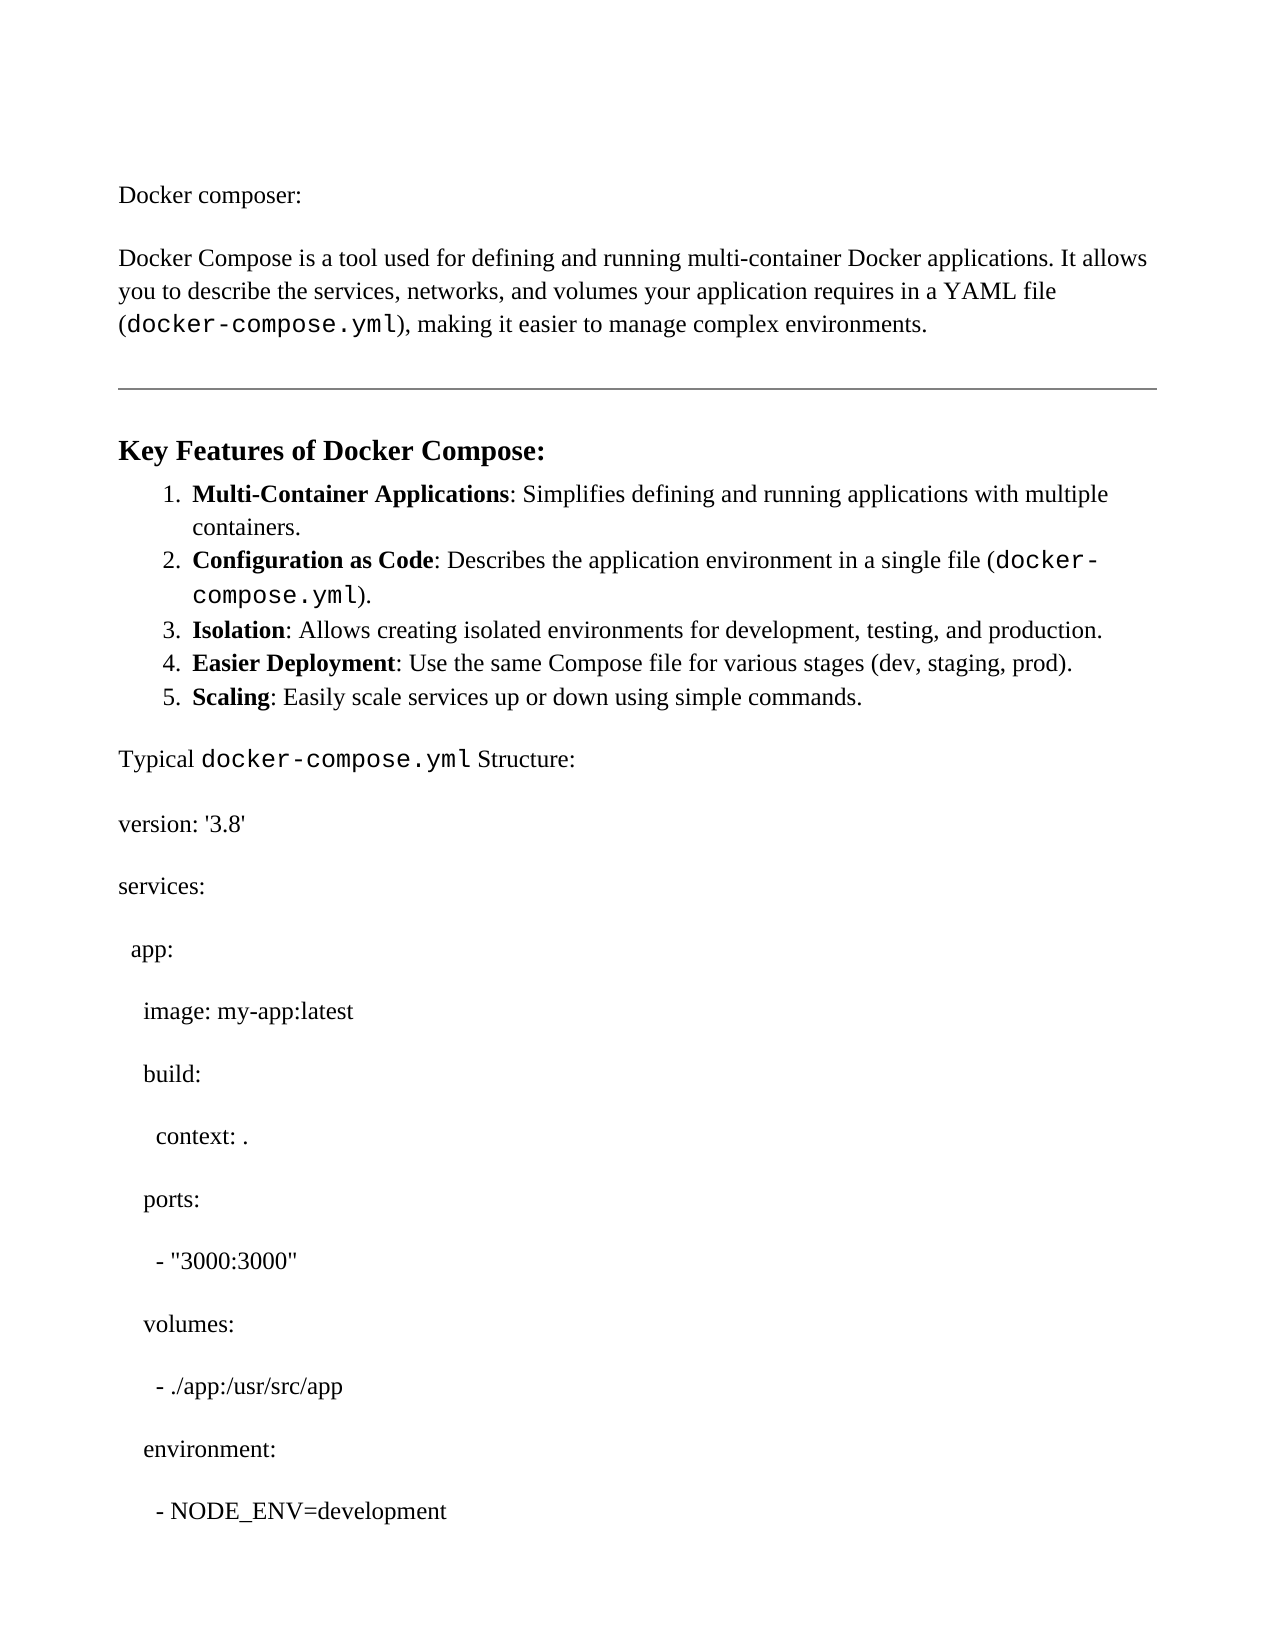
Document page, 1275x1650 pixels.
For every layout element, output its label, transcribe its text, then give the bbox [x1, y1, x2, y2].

list Easier Deployment: Use the same Compose file for various stages (dev, staging, prod). [162, 648, 1157, 677]
text build: [118, 1059, 1157, 1088]
list Isolation: Allows creating isolated environments for development, testing, and production. [162, 616, 1157, 644]
list Configuration as Code: Describes the application environment in a single file (docker-compose.yml). [162, 545, 1157, 611]
text app: [118, 934, 1157, 963]
text image: my-app:latest [118, 996, 1157, 1025]
text - "3000:3000" [118, 1246, 1157, 1275]
text - ./app:/usr/src/app [118, 1371, 1157, 1400]
list Scaling: Easily scale services up or down using simple commands. [162, 682, 1157, 710]
text - NODE_ENV=development [118, 1496, 1157, 1525]
text environment: [118, 1434, 1157, 1463]
text context: . [118, 1121, 1157, 1150]
text services: [118, 871, 1157, 900]
text Docker Compose is a tool used for defining and running multi-container Docker applications. It allows you to describe the services, networks, and volumes your application requires in a YAML file (docker-compose.yml), making it easier to manage complex environments. [118, 243, 1157, 340]
subtitle Key Features of Docker Compose: [118, 433, 1157, 466]
text Docker composer: [118, 181, 1157, 209]
text volumes: [118, 1309, 1157, 1338]
text ports: [118, 1184, 1157, 1213]
text Typical docker-compose.yml Structure: [118, 744, 1157, 775]
text version: '3.8' [118, 809, 1157, 838]
list Multi-Container Applications: Simplifies defining and running applications with multiple containers. [162, 479, 1157, 541]
